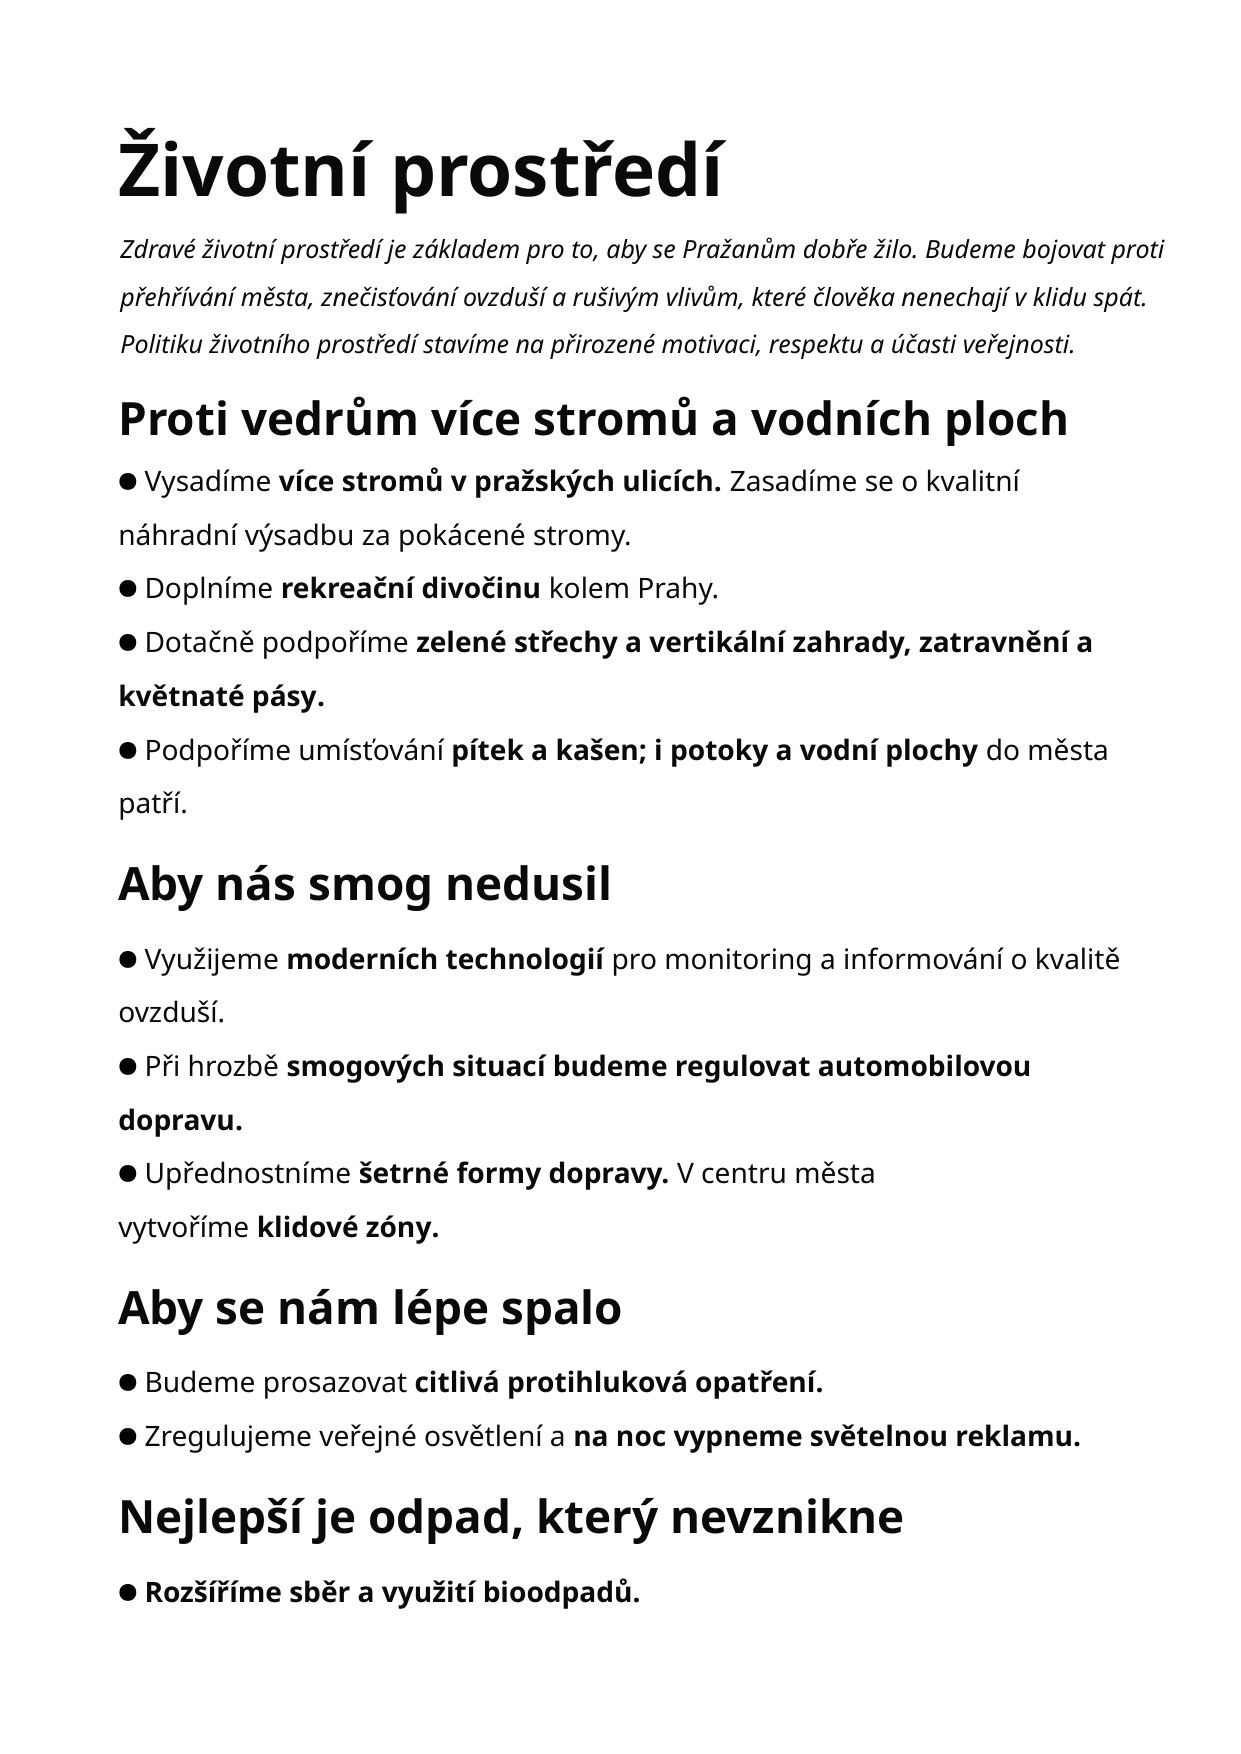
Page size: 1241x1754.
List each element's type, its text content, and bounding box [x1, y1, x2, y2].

text Zdravé životní prostředí je základem pro to, aby se Pražanům dobře žilo. Budeme bojovat proti přehřívání města, znečisťování ovzduší a rušivým vlivům, které člověka nenechají v klidu spát. Politiku životního prostředí stavíme na přirozené motivaci, respektu a účasti veřejnosti. [120, 232, 1240, 361]
list Dotačně podpoříme zelené střechy a vertikální zahrady, zatravnění a květnaté pásy​. [118, 622, 1122, 714]
subtitle Aby se nám lépe spalo [118, 1275, 1122, 1338]
list Rozšíříme sběr a využití bioodpadů. [118, 1572, 1122, 1610]
list Vysadíme více stromů v pražských ulicích. Zasadíme se o kvalitní náhradní výsadbu za pokácené stromy. [118, 462, 1122, 553]
list Upřednostníme šetrné formy dopravy. ​V centru města vytvoříme klidové zóny​. [118, 1153, 1122, 1246]
subtitle Aby nás smog nedusil [118, 852, 1122, 914]
list Zregulujeme veřejné osvětlení a na noc vypneme světelnou reklamu. [118, 1416, 1122, 1455]
list Při hrozbě smogových situací budeme regulovat automobilovou dopravu​. [118, 1046, 1122, 1138]
list Doplníme rekreační divočinu ​kolem Prahy. [118, 569, 1122, 607]
subtitle Životní prostředí [118, 118, 1239, 217]
list Podpoříme umísťování pítek a kašen; i potoky a vodní plochy ​do města patří. [118, 730, 1122, 822]
list Budeme prosazovat citlivá protihluková opatření. [118, 1363, 1122, 1401]
subtitle Proti vedrům více stromů a vodních ploch [118, 308, 1122, 449]
subtitle Nejlepší je odpad, který nevznikne [118, 1484, 1122, 1547]
list Využijeme moderních technologií​ pro monitoring a informování o kvalitě ovzduší. [118, 939, 1122, 1031]
